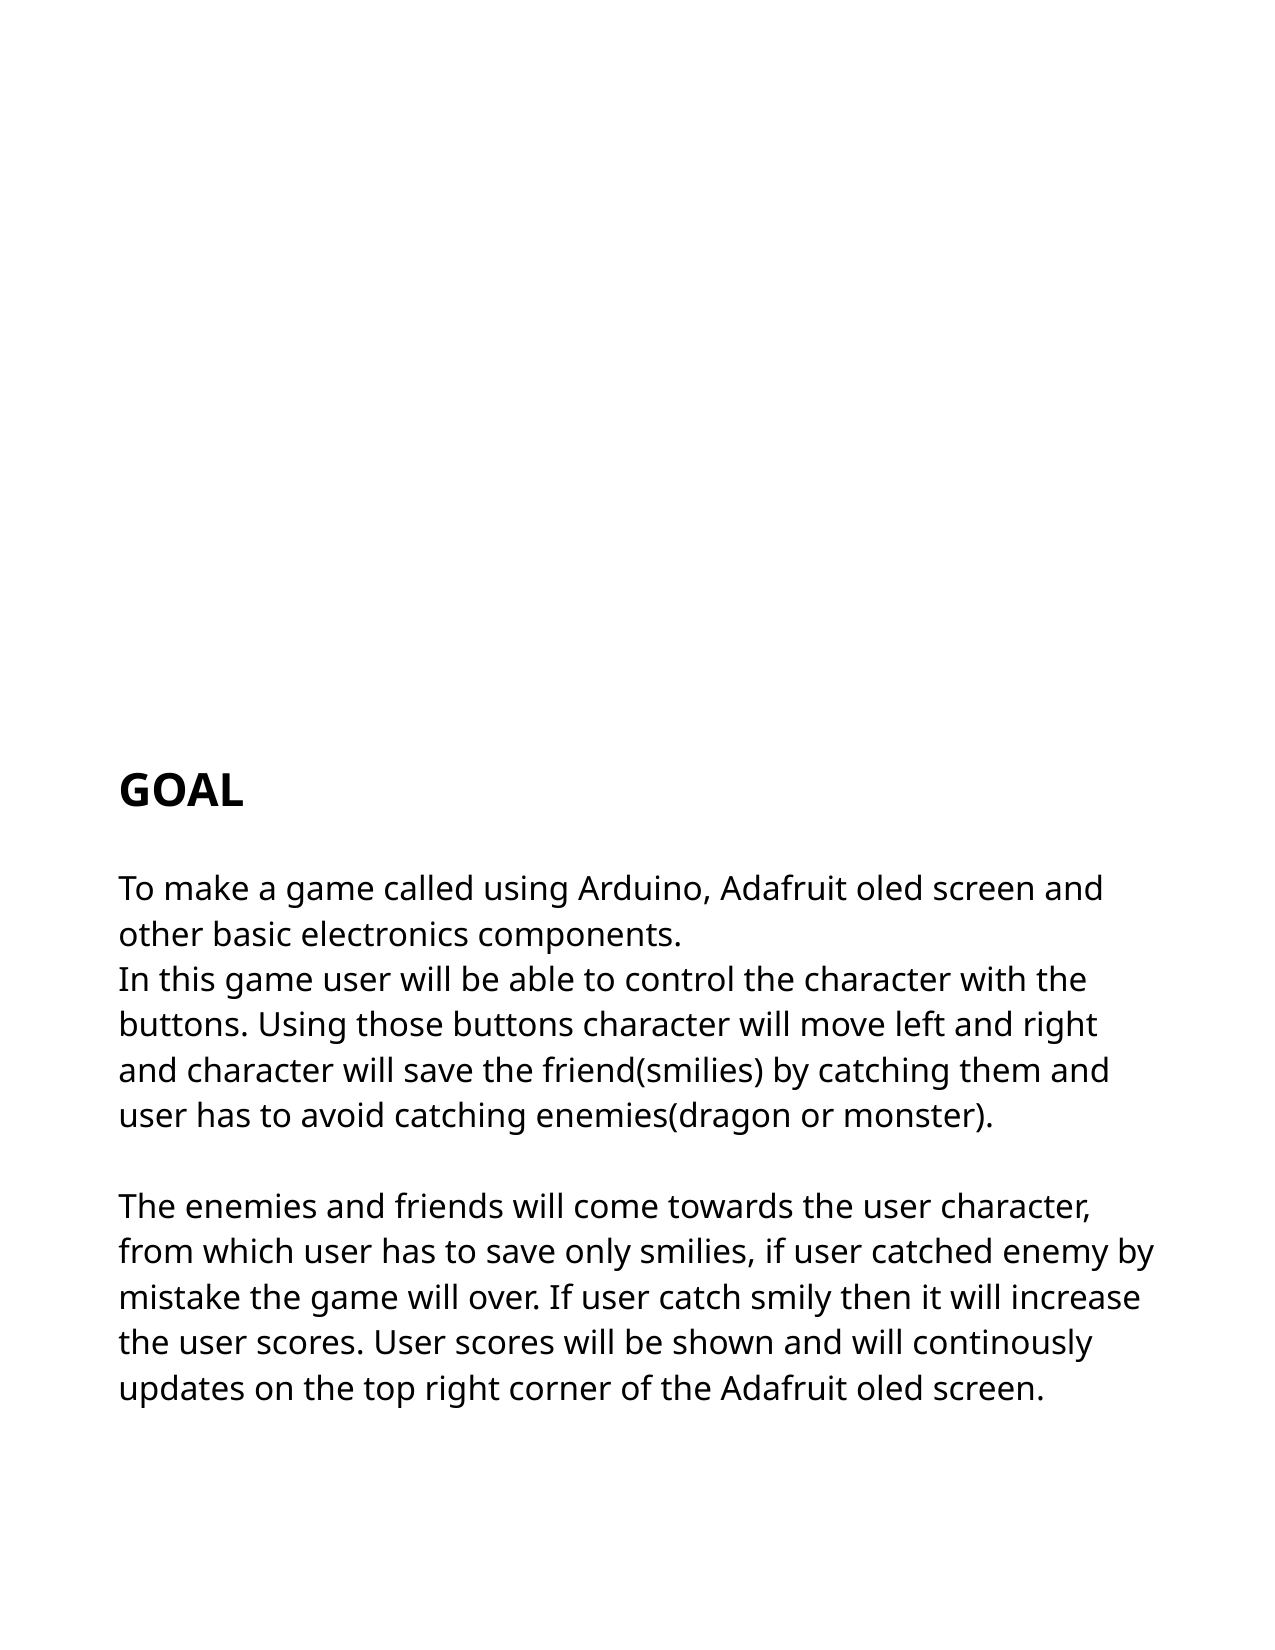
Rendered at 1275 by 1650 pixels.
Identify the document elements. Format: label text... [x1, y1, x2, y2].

text In this game user will be able to control the character with the buttons. Using those buttons character will move left and right and character will save the friend(smilies) by catching them and user has to avoid catching enemies(dragon or monster). [118, 956, 1157, 1137]
text The enemies and friends will come towards the user character, from which user has to save only smilies, if user catched enemy by mistake the game will over. If user catch smily then it will increase the user scores. User scores will be shown and will continously updates on the top right corner of the Adafruit oled screen. [118, 1183, 1157, 1410]
text To make a game called using Arduino, Adafruit oled screen and other basic electronics components. [118, 865, 1157, 956]
text GOAL [118, 757, 1157, 819]
